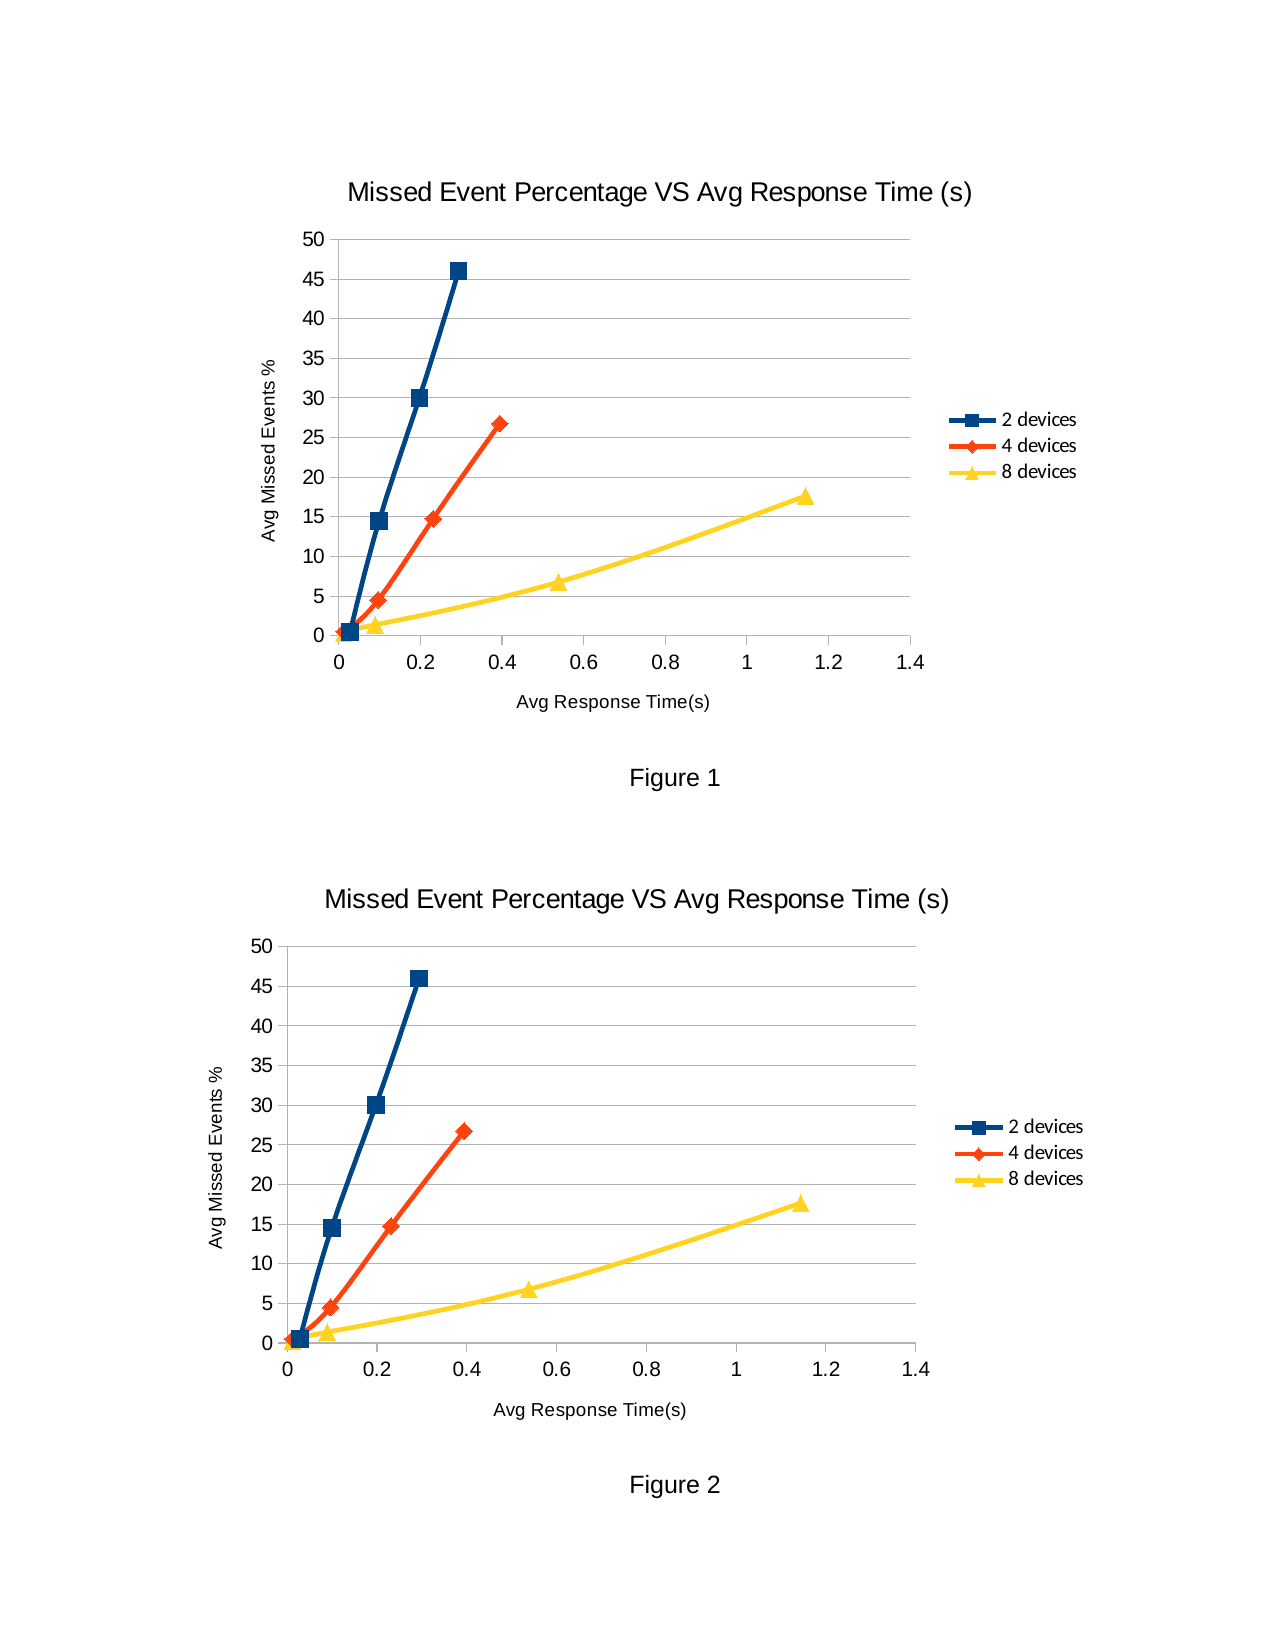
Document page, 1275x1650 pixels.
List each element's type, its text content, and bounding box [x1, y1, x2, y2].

text Figure 2 [150, 1470, 1125, 1499]
text Figure 1 [150, 763, 1125, 791]
